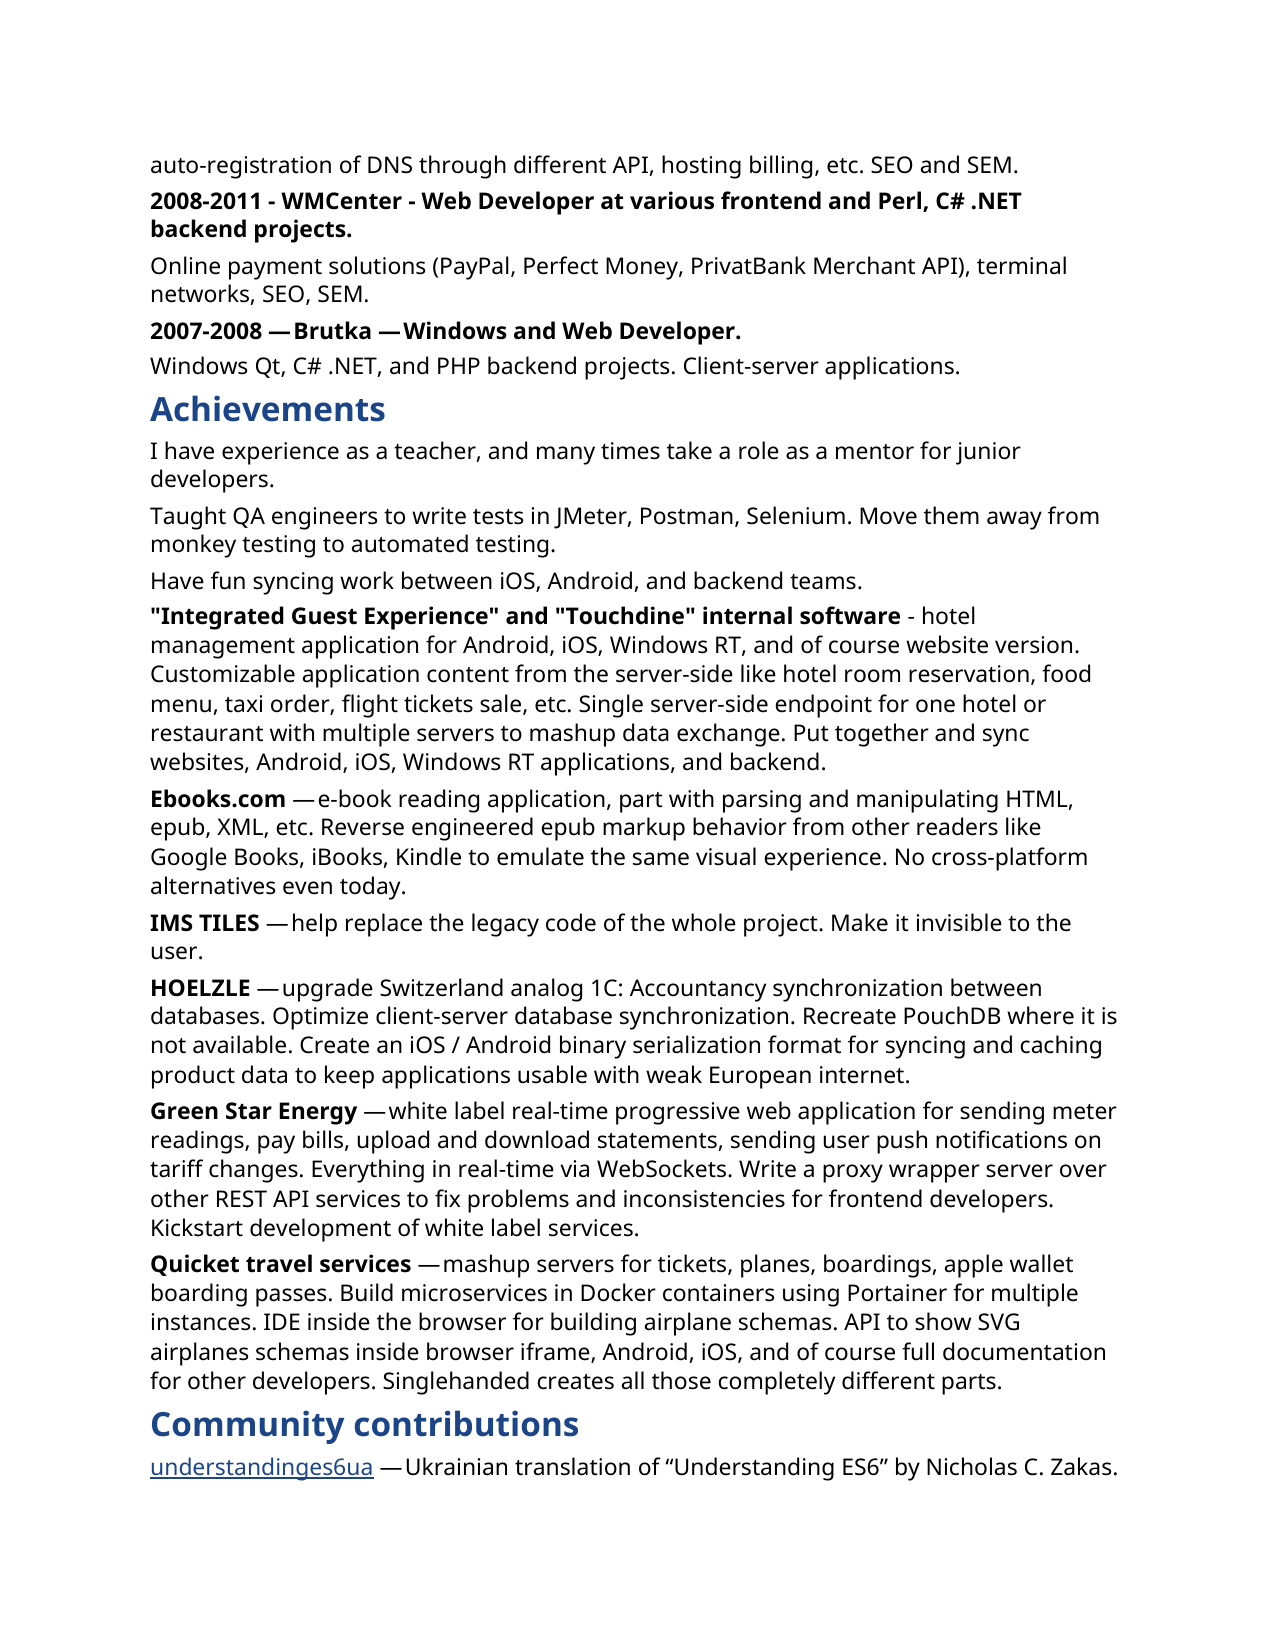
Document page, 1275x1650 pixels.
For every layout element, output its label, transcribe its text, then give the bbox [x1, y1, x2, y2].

text 2008-2011 - WMCenter - Web Developer at various frontend and Perl, C# .NET backend projects. [150, 186, 1125, 244]
text HOELZLE — upgrade Switzerland analog 1C: Accountancy synchronization between databases. Optimize client-server database synchronization. Recreate PouchDB where it is not available. Create an iOS / Android binary serialization format for syncing and caching product data to keep applications usable with weak European internet. [150, 973, 1125, 1090]
text understandinges6ua — Ukrainian translation of “Understanding ES6” by Nicholas C. Zakas. [150, 1451, 1125, 1481]
subtitle Community contributions [150, 1403, 1125, 1445]
text Quicket travel services — mashup servers for tickets, planes, boardings, apple wallet boarding passes. Build microservices in Docker containers using Portainer for multiple instances. IDE inside the browser for building airplane schemas. API to show SVG airplanes schemas inside browser iframe, Android, iOS, and of course full documentation for other developers. Singlehanded creates all those completely different parts. [150, 1249, 1125, 1396]
text Windows Qt, C# .NET, and PHP backend projects. Client-server applications. [150, 351, 1125, 381]
text auto-registration of DNS through different API, hosting billing, etc. SEO and SEM. [150, 150, 1125, 179]
text Ebooks.com — e-book reading application, part with parsing and manipulating HTML, epub, XML, etc. Reverse engineered epub markup behavior from other readers like Google Books, iBooks, Kindle to emulate the same visual experience. No cross-platform alternatives even today. [150, 784, 1125, 901]
text IMS TILES — help replace the legacy code of the whole project. Make it invisible to the user. [150, 908, 1125, 966]
text I have experience as a teacher, and many times take a role as a mentor for junior developers. [150, 436, 1125, 494]
text Online payment solutions (PayPal, Perfect Money, PrivatBank Merchant API), terminal networks, SEO, SEM. [150, 251, 1125, 309]
text Taught QA engineers to write tests in JMeter, Postman, Selenium. Move them away from monkey testing to automated testing. [150, 501, 1125, 559]
text "Integrated Guest Experience" and "Touchdine" internal software - hotel management application for Android, iOS, Windows RT, and of course website version. Customizable application content from the server-side like hotel room reservation, food menu, taxi order, flight tickets sale, etc. Single server-side endpoint for one hotel or restaurant with multiple servers to mashup data exchange. Put together and sync websites, Android, iOS, Windows RT applications, and backend. [150, 601, 1125, 778]
subtitle Achievements [150, 387, 1125, 429]
text 2007-2008 — Brutka — Windows and Web Developer. [150, 316, 1125, 345]
text Have fun syncing work between iOS, Android, and backend teams. [150, 566, 1125, 595]
text Green Star Energy — white label real-time progressive web application for sending meter readings, pay bills, upload and download statements, sending user push notifications on tariff changes. Everything in real-time via WebSockets. Write a proxy wrapper server over other REST API services to fix problems and inconsistencies for frontend developers. Kickstart development of white label services. [150, 1096, 1125, 1243]
